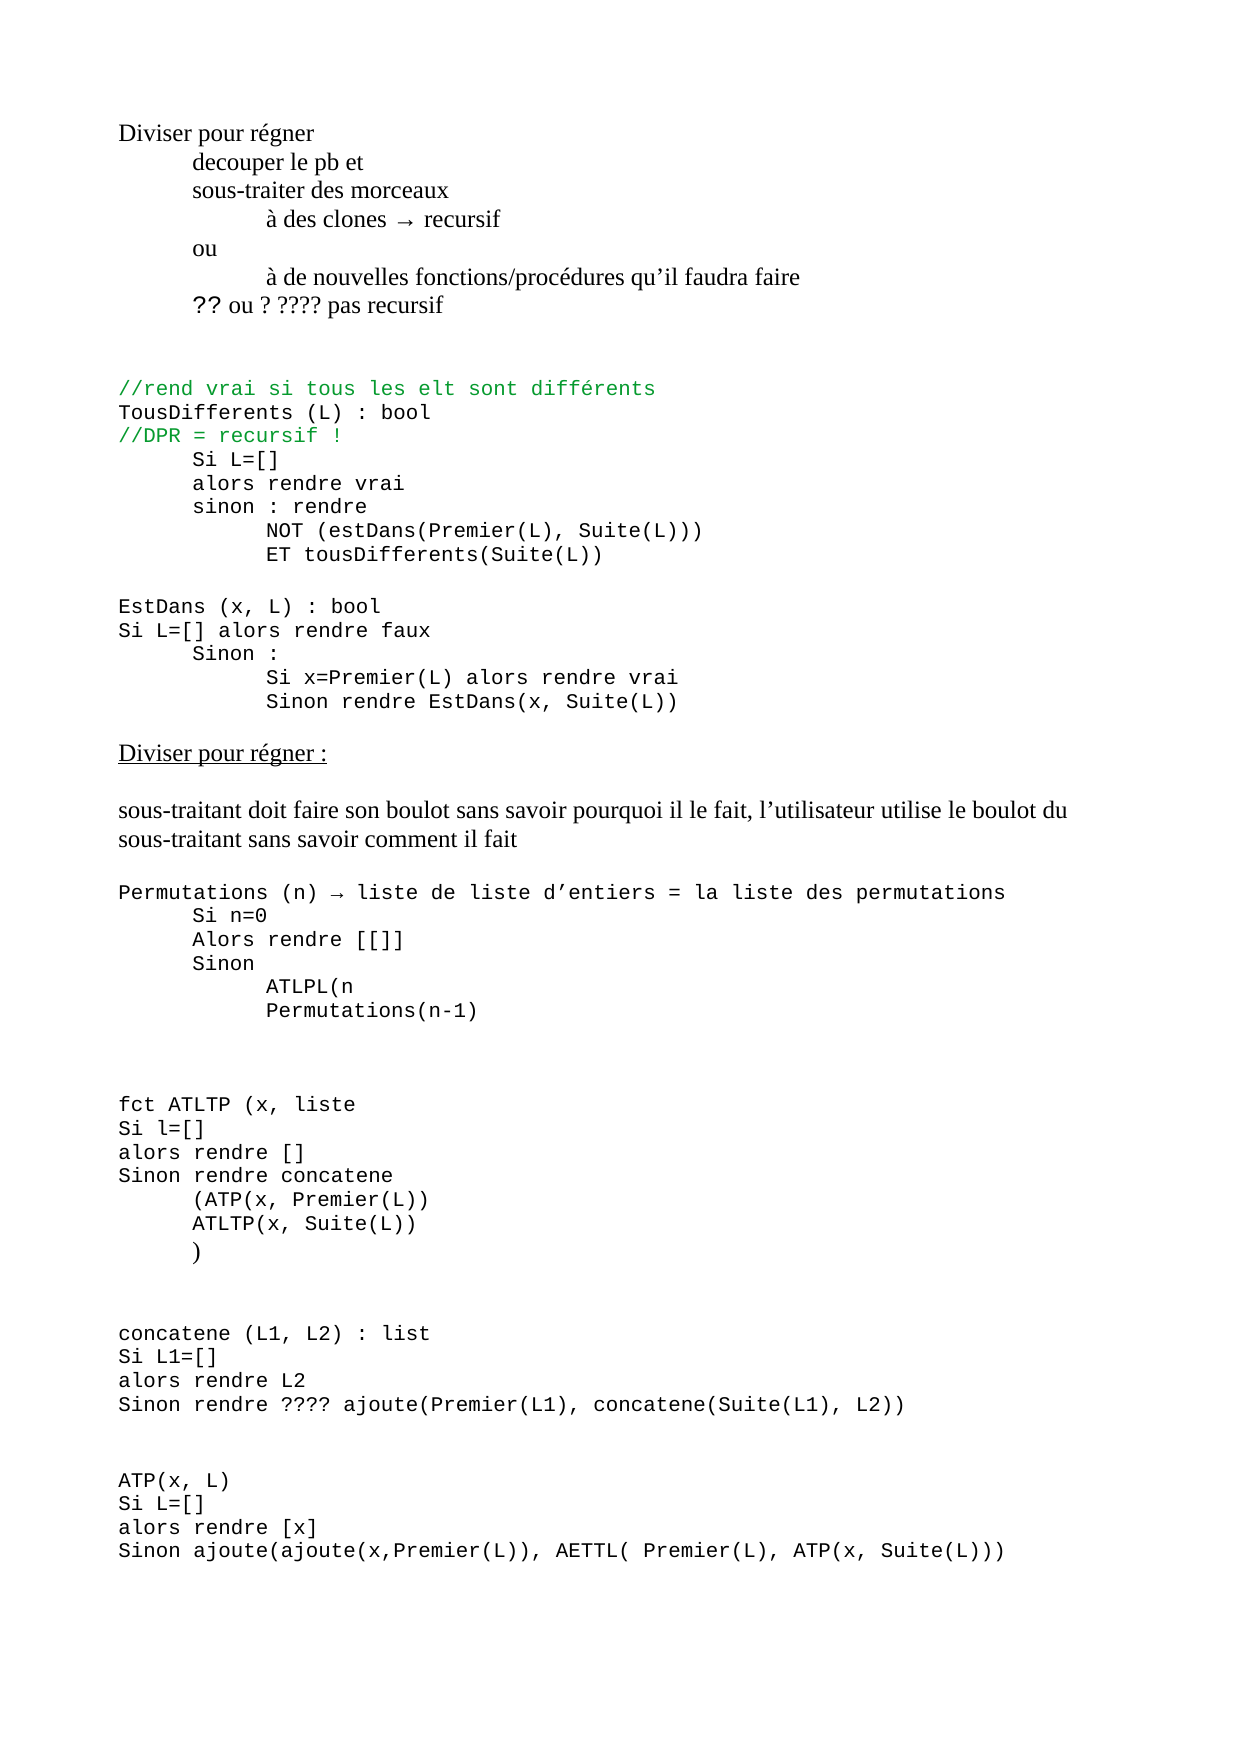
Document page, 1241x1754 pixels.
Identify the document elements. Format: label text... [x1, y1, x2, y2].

text ATLPL(n [118, 976, 1122, 1000]
text sous-traiter des morceaux [118, 176, 1122, 204]
text Sinon rendre concatene [118, 1165, 1122, 1189]
text concatene (L1, L2) : list [118, 1323, 1122, 1346]
text Permutations (n) → liste de liste d’entiers = la liste des permutations [118, 882, 1122, 905]
text Alors rendre [[]] [118, 929, 1122, 953]
text Sinon rendre ???? ajoute(Premier(L1), concatene(Suite(L1), L2)) [118, 1393, 1122, 1417]
text alors rendre L2 [118, 1370, 1122, 1393]
text (ATP(x, Premier(L)) [118, 1189, 1122, 1213]
text //rend vrai si tous les elt sont différents [118, 378, 1122, 402]
text fct ATLTP (x, liste [118, 1094, 1122, 1118]
text Sinon [118, 953, 1122, 976]
text ET tousDifferents(Suite(L)) [118, 544, 1122, 567]
text Sinon ajoute(ajoute(x,Premier(L)), AETTL( Premier(L), ATP(x, Suite(L))) [118, 1541, 1122, 1564]
text sinon : rendre [118, 496, 1122, 520]
text Diviser pour régner [118, 118, 1122, 147]
text ?? ou ? ???? pas recursif [118, 291, 1122, 321]
text Si l=[] [118, 1118, 1122, 1142]
text alors rendre vrai [118, 473, 1122, 496]
text sous-traitant doit faire son boulot sans savoir pourquoi il le fait, l’utilisateur utilise le boulot du sous-traitant sans savoir comment il fait [118, 795, 1122, 853]
text decouper le pb et [118, 147, 1122, 176]
text Diviser pour régner : [118, 738, 1122, 767]
text Si L=[] alors rendre faux [118, 620, 1122, 643]
text ATP(x, L) [118, 1469, 1122, 1493]
text Permutations(n-1) [118, 1000, 1122, 1023]
text alors rendre [] [118, 1142, 1122, 1165]
text EstDans (x, L) : bool [118, 596, 1122, 620]
text à des clones → recursif [118, 204, 1122, 233]
text Si L1=[] [118, 1346, 1122, 1370]
text //DPR = recursif ! [118, 425, 1122, 449]
text Sinon rendre EstDans(x, Suite(L)) [118, 691, 1122, 714]
text Si L=[] [118, 449, 1122, 473]
text Si x=Premier(L) alors rendre vrai [118, 667, 1122, 691]
text ATLTP(x, Suite(L)) [118, 1213, 1122, 1236]
text ) [118, 1236, 1122, 1265]
text NOT (estDans(Premier(L), Suite(L))) [118, 520, 1122, 544]
text TousDifferents (L) : bool [118, 402, 1122, 425]
text Si n=0 [118, 905, 1122, 929]
text ou [118, 233, 1122, 262]
text Sinon : [118, 643, 1122, 667]
text Si L=[] [118, 1493, 1122, 1517]
text alors rendre [x] [118, 1517, 1122, 1541]
text à de nouvelles fonctions/procédures qu’il faudra faire [118, 262, 1122, 291]
